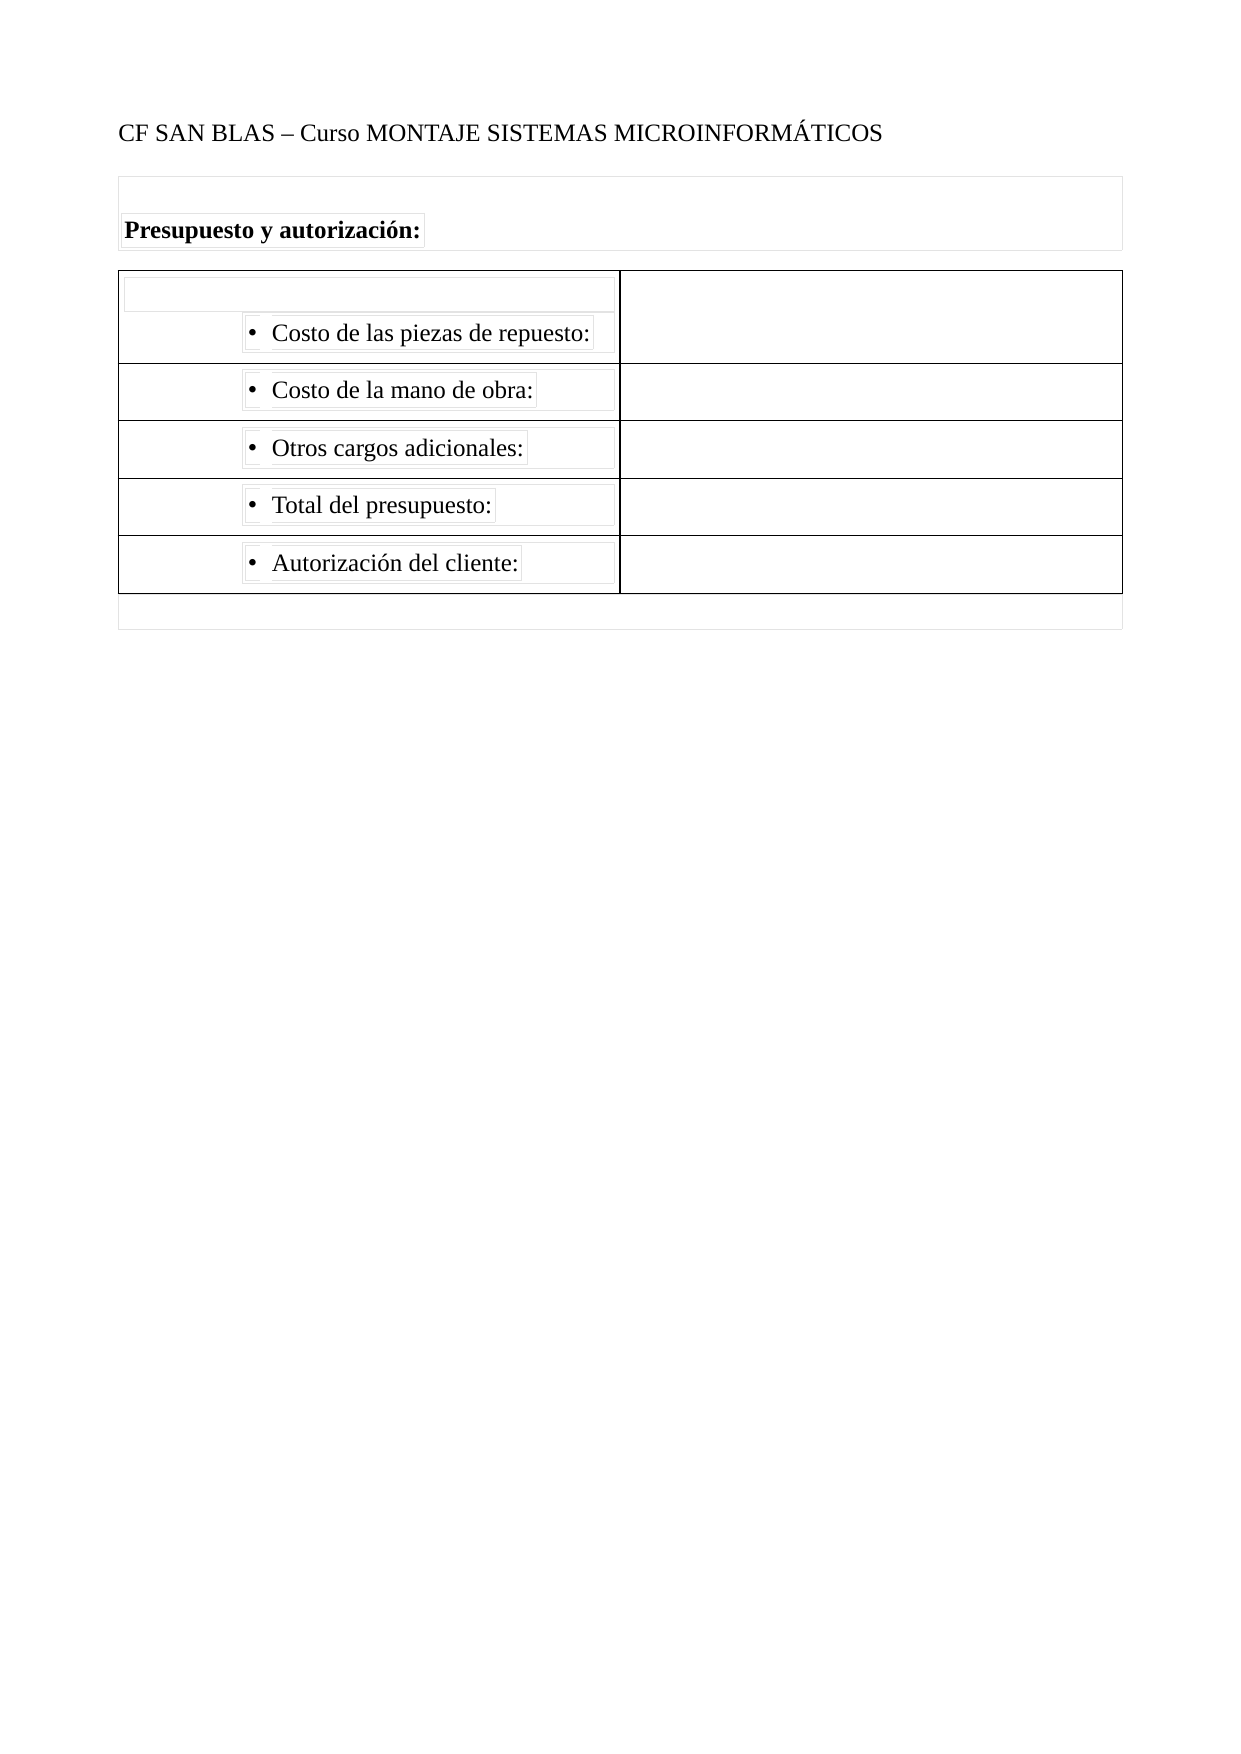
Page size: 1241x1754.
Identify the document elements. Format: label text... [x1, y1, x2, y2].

table_cell Otros cargos adicionales: [119, 421, 619, 478]
table_cell [621, 536, 1122, 593]
table_cell Autorización del cliente: [119, 536, 619, 593]
table_cell [621, 479, 1122, 535]
text Presupuesto y autorización: [119, 209, 1122, 250]
table_cell [621, 364, 1122, 420]
table_header [621, 271, 1122, 362]
table_header Costo de las piezas de repuesto: [119, 271, 619, 362]
table_cell Total del presupuesto: [119, 479, 619, 535]
table_cell Costo de la mano de obra: [119, 364, 619, 420]
table_cell [621, 421, 1122, 478]
